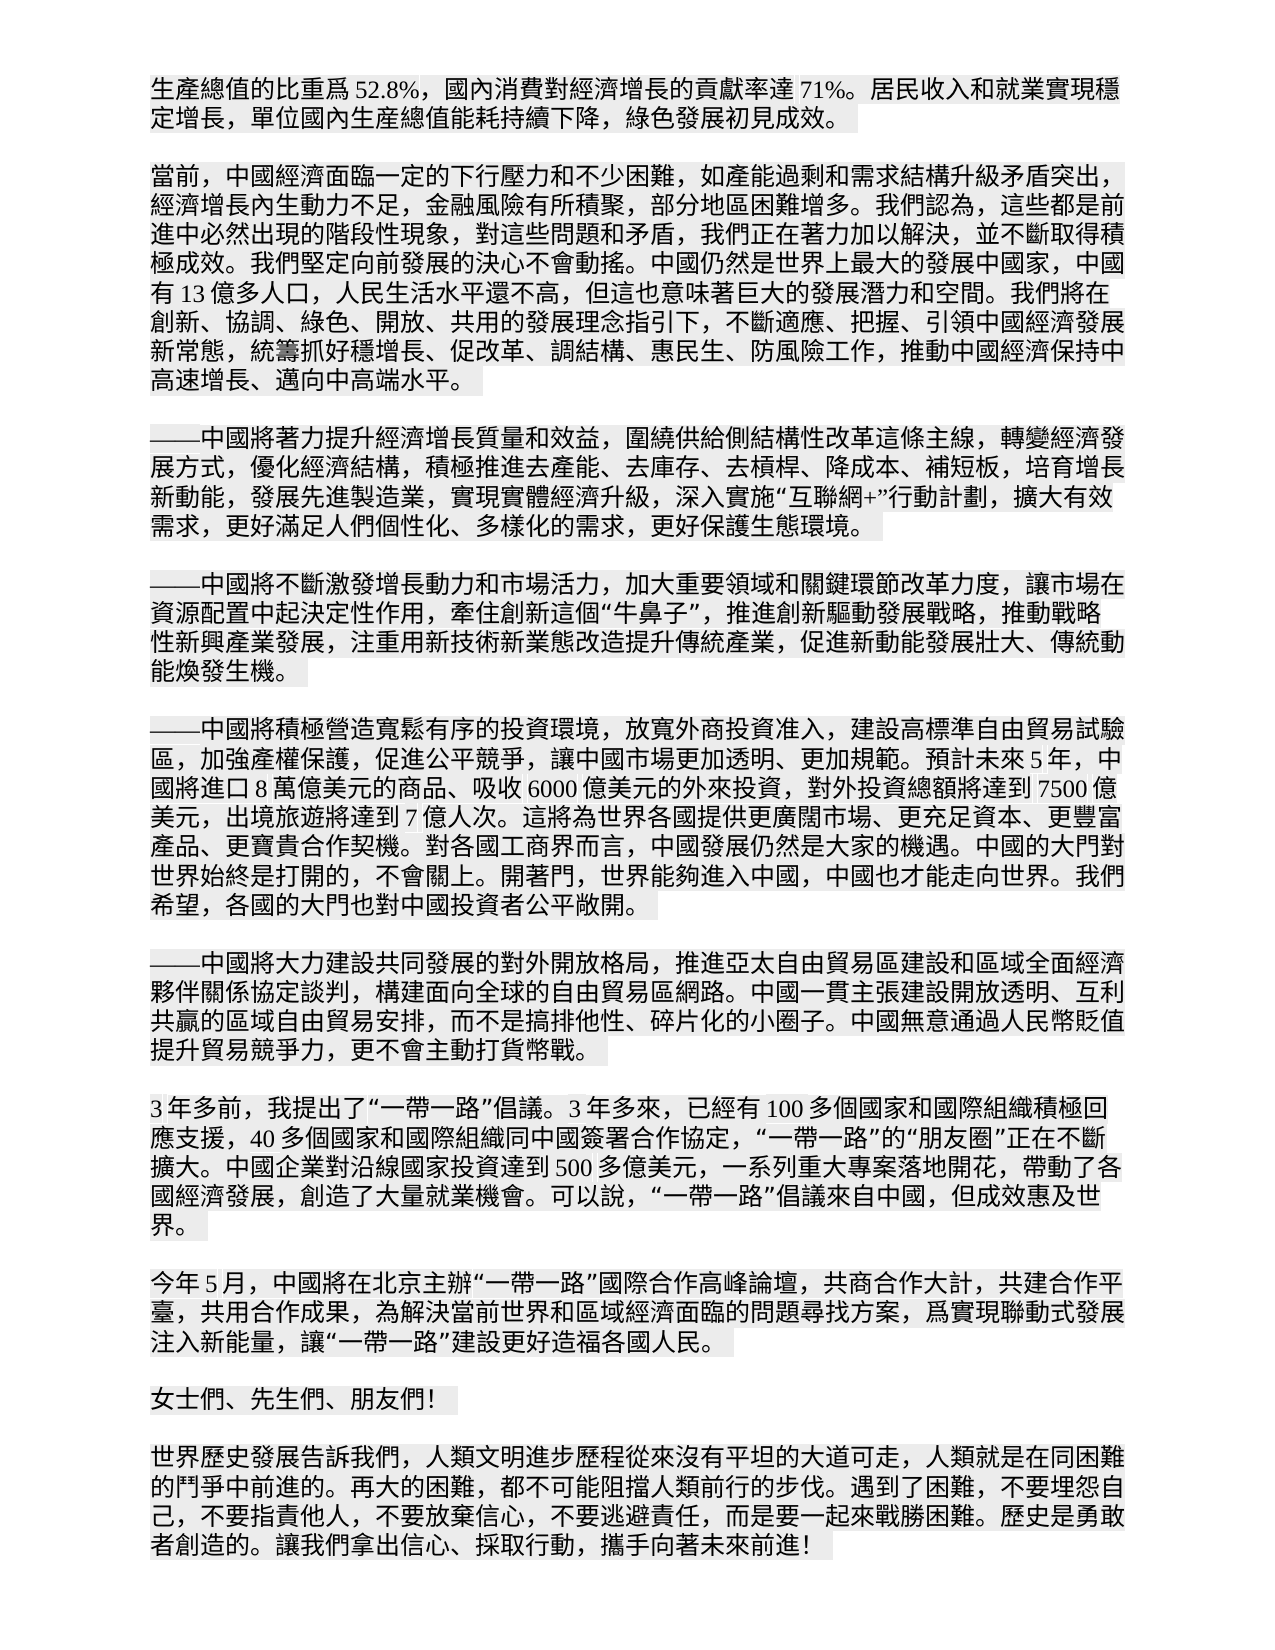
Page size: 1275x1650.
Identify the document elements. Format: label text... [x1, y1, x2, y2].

text 這兩天，國際上有兩件事吸引許多人的目光。一是從浙江義烏開往倫敦的列車於前天抵達，一是習近平在達沃斯的演說，底下有演說全文。強烈建議一讀。 當然，還有一件正要發生，那就是川普即將上任。 我覺得，一個人不需要懂得多少所謂國際政經局勢，理應也能看得出來世界似乎要變天了，中國人的世紀要來了，而且來得比想像中的都還要快，快到常讓我有一種十分不可思議的感覺。 我同時也沒法想像有一天，中國居然成為引領全球發展的火車頭，而美國卻打算關起門來反其道而行。世界局勢其實就建立在中美關係所架構而成的座標上。相較於中國的穩定與可信，美國卻像一顆什麼不定時炸彈那樣，難以預測；所謂望之不似人君，誰也不知道這位目光短淺的 "生意人" 明天上台後將會搞出什麼荒唐可怕的狀況來；整天寫推特，嗆聲，叫罵，無厘頭點子一堆，彷彿一個國家的政策隨他高興隨口說了算，十分兒戲。這兩天不是還說要台灣多多買武器，他要派美軍來台駐守嗎？美軍來台幹啥？幫忙掃廁所嗎？誰會想要花大錢請美軍這種瘟神來家裏住？那不是頭殼壞掉嗎？川普顯然打算利用台灣當籌碼來跟大陸討價還價，看來台灣在可預見的將來恐怕很難安心過日子了，因為兩個大人在下棋，其中一個心智狀況不是很成熟，行事難料。 陳真2017. 01. 19. ================================ 中歐列車歷時18天 穿海底隧道抵達英國了！ TVBS 2017/01/18 大陸為實踐「一帶一路」，積極向西鋪設鐵路進入歐亞核心，2017年元旦第一班開往英國倫敦的中歐列車正式通車！這也是從浙江義烏出發的第8條國際線路，全程1.2萬多公里歷時18天，於今日將貨物送達英國；而BBC也全程以直播方式，記錄下這一刻！ ================= 18天1.2萬公里 中國貨運列車跨越7國抵倫敦 三立新聞 2017/01/19 國際中心／綜合報導 本月1日中國一輛貨運列車從浙江省義烏市啟程，途經中亞地區與歐洲共7國，全程1萬2000公里，耗時18天，於昨（18）日在眾人夾道歡迎下抵達英國首都倫敦。 這是中國第一輛從義烏開往倫敦的直達列車，共有34個車廂，搭載88箱貨物，包含衣飾、家具等商品，從新疆阿拉山出境，途經哈薩克、俄羅斯、白俄羅斯、波蘭、德國、比利時、法國，再經英吉利海峽隧道，抵達倫敦東區的巴金（Barking），全程1萬2451公里，不少民眾與媒體守在終點站見證列車寫下「新絲綢之路」的新頁。 這條跨洲際的鐵路線，是中國領導人習近平推動「一帶一路」計畫的一部分，可提振中國與歐洲貿易，降低貨運時間成本，使用這條「新絲路」可比空運節省一半運費，比海運速度快一倍。 這條前往倫敦的鐵路線，是從義烏出發的第8條國際路線，如今從中國各地出發的中歐列車已經開出40多條線路，連通14個歐洲國家。 ========================== 奔馳18天 義烏跨亞歐列車開抵倫敦 中時電子報 2017年01月19日 大陸義烏至倫敦貨運鐵路線 通車 此一路線的英方代理物流公司指出，這條橫跨歐亞大陸的貨運列車完成首次營運，凸顯了中英貿易夥伴關係對脫歐之後的英國更加重要。對英國首相梅伊來說，與脫離歐盟之際，吸引中國投資的重要性大增。 當天下午1時，中國鐵路總公司下屬的中鐵集裝箱公司、德國鐵路公司、InterRail公司和義烏市天盟實業投資有限公司在車站共同為班列的抵達舉行了接車儀式。 中國駐英國大使館公使祝勤表示，中歐班列抵達倫敦具有象徵性的意義，代表著中英兩國在「一帶一路」戰略上務實合作的最新成果。他還指出，2017年是中英兩國建立大使級外交關係45周年，這趟班列不遠萬里而來，不僅帶來了物美價廉的貨品，也象徵了中英兩國之間的密切關係。 近年來，中英經貿合作保持穩定發展態勢，雙邊貿易額增長迅速，特別是義烏與英國貿易往來不斷增加，目前英國已是義烏在歐洲最大的出口目的國。 ======================= 習近平2017達沃斯演講全文 新華網 2017-01-18 10:59 演講全文如下： 共擔時代責任 共促全球發展 Davos, 17 January 2017 尊敬的洛伊特哈德主席和豪森先生， 尊敬的各國元首、政府首腦、副元首和夫人， 尊敬的國際組織負責人， 尊敬的施瓦布主席和夫人， 女士們，先生們，朋友們： 很高興來到美麗的達沃斯。達沃斯雖然只是阿爾卑斯山上的一個小鎮，卻是一個觀察世界經濟的重要窗口。大家從四面八方會聚這裏，各種思想碰撞出智慧的火花，以較少的投入獲得了很高的產出。我看這個現象可以稱作“施瓦布經濟學”(Schwab economics)。 “這是最好的時代，也是最壞的時代”，英國文學家狄更斯曾這樣描述工業革命發生後的世界。今天，我們也生活在一個矛盾的世界之中。一方面，物質財富不斷積累，科技進步日新月異，人類文明發展到歷史最高水準。另一方面，地區衝突頻繁發生，恐怖主義、難民潮等全球性挑戰此起彼伏，貧困、失業、收入差距拉大，世界面臨的不確定性上升。 對此，許多人感到困惑，世界到底怎麽了？ 要解決這個困惑，首先要找准問題的根源。有一種觀點把世界亂象歸咎於經濟全球化。經濟全球化曾經被人們視為阿裏巴巴的山洞，現在又被不少人看作潘多拉的盒子。國際社會圍繞經濟全球化問題展開了廣泛討論。 今天，我想從經濟全球化問題切入，談談我對世界經濟的看法。 我想說的是，困擾世界的很多問題，並不是經濟全球化造成的。比如，過去幾年來，源自中東、北非的難民潮牽動全球，數以百萬計的民衆顛沛流離，甚至不少年幼的孩子在路途中葬身大海，讓我們痛心疾首。導致這一問題的原因，是戰亂、衝突、地區動蕩。解決這一問題的出路，是謀求和平、推動和解、恢復穩定。 再比如，國際金融危機也不是經濟全球化發展的必然産物，而是金融資本過度逐利、金融監管嚴重缺失的結果。把困擾世界的問題簡單歸咎於經濟全球化，既不符合事實，也無助於問題解決。 歷史地看，經濟全球化是社會生產力發展的客觀要求和科技進步的必然結果，不是哪些人、哪些國家人爲造出來的。經濟全球化為世界經濟增長提供了強勁動力，促進了商品和資本流動、科技和文明進步、各國人民交往。 當然，我們也要承認，經濟全球化是一把“雙刃劍”。當世界經濟處於下行期的時候，全球經濟“蛋糕”不容易做大，甚至變小了，增長和分配、資本和勞動、效率和公平的矛盾就會更加突出，發達國家和發展中國家都會感受到壓力和衝擊。反全球化的呼聲，反映了經濟全球化進程的不足，值得我們重視和深思。 “甘瓜抱苦蒂，美棗生荊棘。”從哲學上說，世界上沒有十全十美的事物，因為事物存在優點就把它看得完美無缺是不全面的，因爲事物存在缺點就把它看得一無是處也是不全面的。經濟全球化確實帶來了新問題，但我們不能就此把經濟全球化一棍子打死，而是要適應和引導好經濟全球化，消解經濟全球化的負面影響，讓它更好惠及每個國家、每個民族。 當年，中國對經濟全球化也有過疑慮，對加入世界貿易組織也有過忐忑。但是，我們認爲，融入世界經濟是歷史大方向，中國經濟要發展，就要敢於到世界市場的汪洋大海中去游泳，如果永遠不敢到大海中去經風雨、見世面，總有一天會在大海中溺水而亡。所以，中國勇敢邁向了世界市場。在這個過程中，我們嗆過水，遇到過漩渦，遇到過風浪，但我們在游泳中學會了游泳。這是正確的戰略抉擇。 世界經濟的大海，你要還是不要，都在那兒，是迴避不了的。想人為切斷各國經濟的資金流、技術流、産品流、產業流、人員流，讓世界經濟的大海退回到一個一個孤立的小湖泊、小河流，是不可能的，也是不符合歷史潮流的。 人類歷史告訴我們，有問題不可怕，可怕的是不敢直面問題，找不到解決問題的思路。面對經濟全球化帶來的機遇和挑戰，正確的選擇是，充分利用一切機遇，合作應對一切挑戰，引導好經濟全球化走向。 去年年底，我在亞太經合組織領導人非正式會議上提出，要讓經濟全球化進程更有活力、更加包容、更可持續。我們要主動作為、適度管理，讓經濟全球化的正面效應更多釋放出來，實現經濟全球化進程再平衡；我們要順應大勢、結合國情，正確選擇融入經濟全球化的路徑和節奏；我們要講求效率、注重公平，讓不同國家、不同階層、不同人群共用經濟全球化的好處。這是我們這個時代的領導者應有的擔當，更是各國人民對我們的期待。 女士們、先生們、朋友們！ 當前，最迫切的任務是引領世界經濟走出困境。世界經濟長期低迷，貧富差距、南北差距問題更加突出。究其根源，是經濟領域三大突出矛盾沒有得到有效解決。 一是全球增長動能不足，難以支撐世界經濟持續穩定增長。世界經濟增速處於7年來最低水平，全球貿易增速繼續低於經濟增速。短期性政策刺激效果不佳，深層次結構性改革尚在推進。世界經濟正處在動能轉換的換擋期，傳統增長引擎對經濟的拉動作用減弱，人工智慧、3D列印等新技術雖然不斷湧現，但新的經濟增長點尚未形成。世界經濟仍然未能開闢出一條新路。 二是全球經濟治理滯後，難以適應世界經濟新變化。前不久，拉加德女士告訴我，新興市場國家和發展中國家對全球經濟增長的貢獻率已經達到80%。過去數十年，國際經濟力量對比深刻演變，而全球治理體系未能反映新格局，代表性和包容性很不夠。全球產業佈局在不斷調整，新的產業鏈、價值鏈、供應鏈日益形成，而貿易和投資規則未能跟上新形勢，機制封閉化、規則碎片化十分突出。全球金融市場需要增強抗風險能力，而全球金融治理機制未能適應新需求，難以有效化解國際金融市場頻繁動蕩、資產泡沫積聚等問題。 三是全球發展失衡，難以滿足人們對美好生活的期待。施瓦布先生在《第四次工業革命》一書中寫道，第四次工業革命將產生極其廣泛而深遠的影響，包括會加劇不平等，特別是有可能擴大資本回報和勞動力回報的差距。全球最富有的1%人口擁有的財富量超過其餘99%人口財富的總和，收入分配不平等、發展空間不平衡令人擔憂。全球仍然有7億多人口生活在極端貧困之中。對很多家庭而言，擁有溫暖住房、充足食物、穩定工作還是一種奢望。這是當今世界面臨的最大挑戰，也是一些國家社會動蕩的重要原因。 這些問題反映出，當今世界經濟增長、治理、發展模式存在必須解決的問題。國際紅十字會創始人杜楠說過：“真正的敵人不是我們的鄰國，而是饑餓、貧窮、無知、迷信和偏見。”我們既要有分析問題的智慧，更要有採取行動的勇氣。 第一，堅持創新驅動，打造富有活力的增長模式。世界經濟面臨的根本問題是增長動力不足。創新是引領發展的第一動力。與以往歷次工業革命相比，第四次工業革命是以指數級而非線性速度展開。我們必須在創新中尋找出路。只有敢於創新、勇於變革，才能突破世界經濟增長和發展的瓶頸。 二十國集團領導人在杭州峰會上達成重要共識，要以創新爲重要抓手，挖掘各國和世界經濟增長新動力。我們要創新發展理念，超越財政刺激多一點還是貨幣寬鬆多一點的爭論，樹立標本兼治、綜合施策的思路。我們要創新政策手段，推進結構性改革，為增長創造空間、增加後勁。我們要創新增長方式，把握好新一輪產業革命、數位經濟等帶來的機遇，既應對好氣候變化、人口老齡化等帶來的挑戰，也化解掉資訊化、自動化等給就業帶來的衝擊，在培育新産業新業態新模式過程中注意創造新的就業機會，讓各國人民重拾信心和希望。 第二，堅持協同聯動，打造開放共贏的合作模式。人類已經成爲你中有我、我中有你的命運共同體，利益高度融合，彼此相互依存。每個國家都有發展權利，同時都應該在更加廣闊的層面考慮自身利益，不能以損害其他國家利益爲代價。 我們要堅定不移發展開放型世界經濟，在開放中分享機會和利益、實現互利共贏。不能一遇到風浪就退回到港灣中去，那是永遠不能到達彼岸的。我們要下大氣力發展全球互聯互通，讓世界各國實現聯動增長，走向共同繁榮。我們要堅定不移發展全球自由貿易和投資，在開放中推動貿易和投資自由化便利化，旗幟鮮明反對保護主義。搞保護主義如同把自己關進黑屋子，看似躲過了風吹雨打，但也隔絕了陽光和空氣。打貿易戰的結果只能是兩敗俱傷。 第三，堅持與時俱進，打造公正合理的治理模式。小智治事，大智治制。全球經濟治理體系變革緊迫性越來越突出，國際社會呼聲越來越高。全球治理體系只有適應國際經濟格局新要求，才能為全球經濟提供有力保障。 國家不分大小、強弱、貧富，都是國際社會平等成員，理應平等參與決策、享受權利、履行義務。要賦予新興市場國家和發展中國家更多代表性和發言權。2010年國際貨幣基金組織份額改革方案已經生效，這一勢頭應該保持下去。要堅持多邊主義，維護多邊體制權威性和有效性。要踐行承諾、遵守規則，不能按照自己的意願取捨或選擇。《巴黎協定》符合全球發展大方向，成果來之不易，應該共同堅守，不能輕言放棄。這是我們對子孫後代必須擔負的責任！ 第四，堅持公平包容，打造平衡普惠的發展模式。“大道之行也，天下為公。”發展的目的是造福人民。要讓發展更加平衡，讓發展機會更加均等、發展成果人人共用，就要完善發展理念和模式，提升發展公平性、有效性、協同性。 我們要倡導勤勞儉樸、努力奮進的社會風氣，讓所有人的勞動成果得到尊重。要著力解決貧困、失業、收入差距拉大等問題，照顧好弱勢人群的關切，促進社會公平正義。要保護好生態環境，推動經濟、社會、環境協調發展，實現人與自然、人與社會和諧。要落實聯合國2030年可持續發展議程，實現全球範圍平衡發展。 “積力之所舉，則無不勝也；眾智之所為，則無不成也。”只要我們牢固樹立人類命運共同體意識，攜手努力、共同擔當，同舟共濟、共渡難關，就一定能夠讓世界更美好、讓人民更幸福。 女士們、先生們、朋友們！ 經過38年改革開放，中國已經成為世界第二大經濟體。道路決定命運。中國的發展，關鍵在於中國人民在中國共產黨領導下，走出了一條適合中國國情的發展道路。 這是一條從本國國情出發確立的道路。中國立足自身國情和實踐，從中華文明中汲取智慧，博采東西方各家之長，堅守但不僵化，借鑒但不照搬，在不斷探索中形成了自己的發展道路。條條大路通羅馬。誰都不應該把自己的發展道路定為一尊，更不應該把自己的發展道路強加於人。 這是一條把人民利益放在首位的道路。中國秉持以人民為中心的發展思想，把改善人民生活、增進人民福祉作為出發點和落腳點，在人民中尋找發展動力、依靠人民推動發展、使發展造福人民。中國堅持共同富裕的目標，大力推進減貧事業，讓7億多人口擺脫貧困，正在向著全面建成小康社會目標快步前進。 這是一條改革創新的道路。中國堅持通過改革破解前進中遇到的困難和挑戰，敢於啃硬骨頭、涉險灘，勇於破除妨礙發展的體制機制障礙，不斷解放和發展社會生產力，不斷解放和增強社會活力。近4年來，我們在之前30多年不斷改革的基礎上，又推出了1200多項改革舉措，爲中國發展注入了強大動力。 這是一條在開放中謀求共同發展的道路。中國堅持對外開放基本國策，奉行互利共贏的開放戰略，不斷提升發展的內外聯動性，在實現自身發展的同時更多惠及其他國家和人民。 中國發展取得了巨大成就，中國人民生活得到了極大改善，這對中國好，對世界也好。中國的發展成就，是中國人民幾十年含辛茹苦、流血流汗幹出來的。千百年來，中華民族素以吃苦耐勞聞名於世。中國人民深知，世界上沒有免費的午餐，中國是一個有著13億多人口的大國，想發展就要靠自己苦幹實幹，不能寄託於別人的恩賜，世界上也沒有誰有這樣的能力。 觀察中國發展，要看中國人民得到了什麽收穫，更要看中國人民付出了什麽辛勞；要看中國取得了什麽成就，更要看中國為世界作出了什麽貢獻。這才是全面的看法。 1950年至2016年，中國在自身長期發展水平和人民生活水平不高的情況下，累計對外提供援款4000多億元人民幣，實施各類援外專案5000多個，其中成套專案近3000個，舉辦11000多期培訓班，爲發展中國家在華培訓各類人員26萬多名。改革開放以來，中國累計吸引外資超過1.7萬億美元，累計對外直接投資超過1.2萬億美元，爲世界經濟發展作出了巨大貢獻。國際金融危機爆發以來，中國經濟增長對世界經濟增長的貢獻率年均在30%以上。這些數位，在世界上都是名列前茅的。 從這些數位可以看出，中國的發展是世界的機遇，中國是經濟全球化的受益者，更是貢獻者。中國經濟快速增長，為全球經濟穩定和增長提供了持續強大的推動。中國同一大批國家的聯動發展，使全球經濟發展更加平衡。中國減貧事業的巨大成就，使全球經濟增長更加包容。中國改革開放持續推進，爲開放型世界經濟發展提供了重要動力。 中國人民深知實現國家繁榮富強的艱辛，對各國人民取得的發展成就都點贊，都為他們祝福，都希望他們的日子越過越好，不會犯“紅眼病”，不會抱怨他人從中國發展中得到了巨大機遇和豐厚回報。中國人民張開雙臂歡迎各國人民搭乘中國發展的“快車”、“便車”。 女士們、先生們、朋友們！ 很多人都在關注中國經濟發展趨勢。中國經濟發展進入了新常態，經濟增速、經濟發展方式、經濟結構、經濟發展動力都正在發生重大變化。但中國經濟長期向好的基本面沒有改變。 2016年，在世界經濟疲弱的背景下，中國經濟預計增長6.7%，依然處於世界前列。現在，中國經濟的體量已不能同過去同日而語，集聚的動能是過去兩位數的增長都達不到的。中國居民消費和服務業成爲經濟增長的主要動力，2016年前三季度第三產業增加值占國內生產總值的比重爲52.8%，國內消費對經濟增長的貢獻率達71%。居民收入和就業實現穩定增長，單位國內生産總值能耗持續下降，綠色發展初見成效。 當前，中國經濟面臨一定的下行壓力和不少困難，如產能過剩和需求結構升級矛盾突出，經濟增長內生動力不足，金融風險有所積聚，部分地區困難增多。我們認為，這些都是前進中必然出現的階段性現象，對這些問題和矛盾，我們正在著力加以解決，並不斷取得積極成效。我們堅定向前發展的決心不會動搖。中國仍然是世界上最大的發展中國家，中國有13億多人口，人民生活水平還不高，但這也意味著巨大的發展潛力和空間。我們將在創新、協調、綠色、開放、共用的發展理念指引下，不斷適應、把握、引領中國經濟發展新常態，統籌抓好穩增長、促改革、調結構、惠民生、防風險工作，推動中國經濟保持中高速增長、邁向中高端水平。 ——中國將著力提升經濟增長質量和效益，圍繞供給側結構性改革這條主線，轉變經濟發展方式，優化經濟結構，積極推進去產能、去庫存、去槓桿、降成本、補短板，培育增長新動能，發展先進製造業，實現實體經濟升級，深入實施“互聯網+”行動計劃，擴大有效需求，更好滿足人們個性化、多樣化的需求，更好保護生態環境。 ——中國將不斷激發增長動力和市場活力，加大重要領域和關鍵環節改革力度，讓市場在資源配置中起決定性作用，牽住創新這個“牛鼻子”，推進創新驅動發展戰略，推動戰略性新興產業發展，注重用新技術新業態改造提升傳統產業，促進新動能發展壯大、傳統動能煥發生機。 ——中國將積極營造寬鬆有序的投資環境，放寬外商投資准入，建設高標準自由貿易試驗區，加強產權保護，促進公平競爭，讓中國市場更加透明、更加規範。預計未來5年，中國將進口8萬億美元的商品、吸收6000億美元的外來投資，對外投資總額將達到7500億美元，出境旅遊將達到7億人次。這將為世界各國提供更廣闊市場、更充足資本、更豐富產品、更寶貴合作契機。對各國工商界而言，中國發展仍然是大家的機遇。中國的大門對世界始終是打開的，不會關上。開著門，世界能夠進入中國，中國也才能走向世界。我們希望，各國的大門也對中國投資者公平敞開。 ——中國將大力建設共同發展的對外開放格局，推進亞太自由貿易區建設和區域全面經濟夥伴關係協定談判，構建面向全球的自由貿易區網路。中國一貫主張建設開放透明、互利共贏的區域自由貿易安排，而不是搞排他性、碎片化的小圈子。中國無意通過人民幣貶值提升貿易競爭力，更不會主動打貨幣戰。 3年多前，我提出了“一帶一路”倡議。3年多來，已經有100多個國家和國際組織積極回應支援，40多個國家和國際組織同中國簽署合作協定，“一帶一路”的“朋友圈”正在不斷擴大。中國企業對沿線國家投資達到500多億美元，一系列重大專案落地開花，帶動了各國經濟發展，創造了大量就業機會。可以說，“一帶一路”倡議來自中國，但成效惠及世界。 今年5月，中國將在北京主辦“一帶一路”國際合作高峰論壇，共商合作大計，共建合作平臺，共用合作成果，為解決當前世界和區域經濟面臨的問題尋找方案，爲實現聯動式發展注入新能量，讓“一帶一路”建設更好造福各國人民。 女士們、先生們、朋友們！ 世界歷史發展告訴我們，人類文明進步歷程從來沒有平坦的大道可走，人類就是在同困難的鬥爭中前進的。再大的困難，都不可能阻擋人類前行的步伐。遇到了困難，不要埋怨自己，不要指責他人，不要放棄信心，不要逃避責任，而是要一起來戰勝困難。歷史是勇敢者創造的。讓我們拿出信心、採取行動，攜手向著未來前進！ 謝謝大家。 [150, 75, 1125, 1560]
